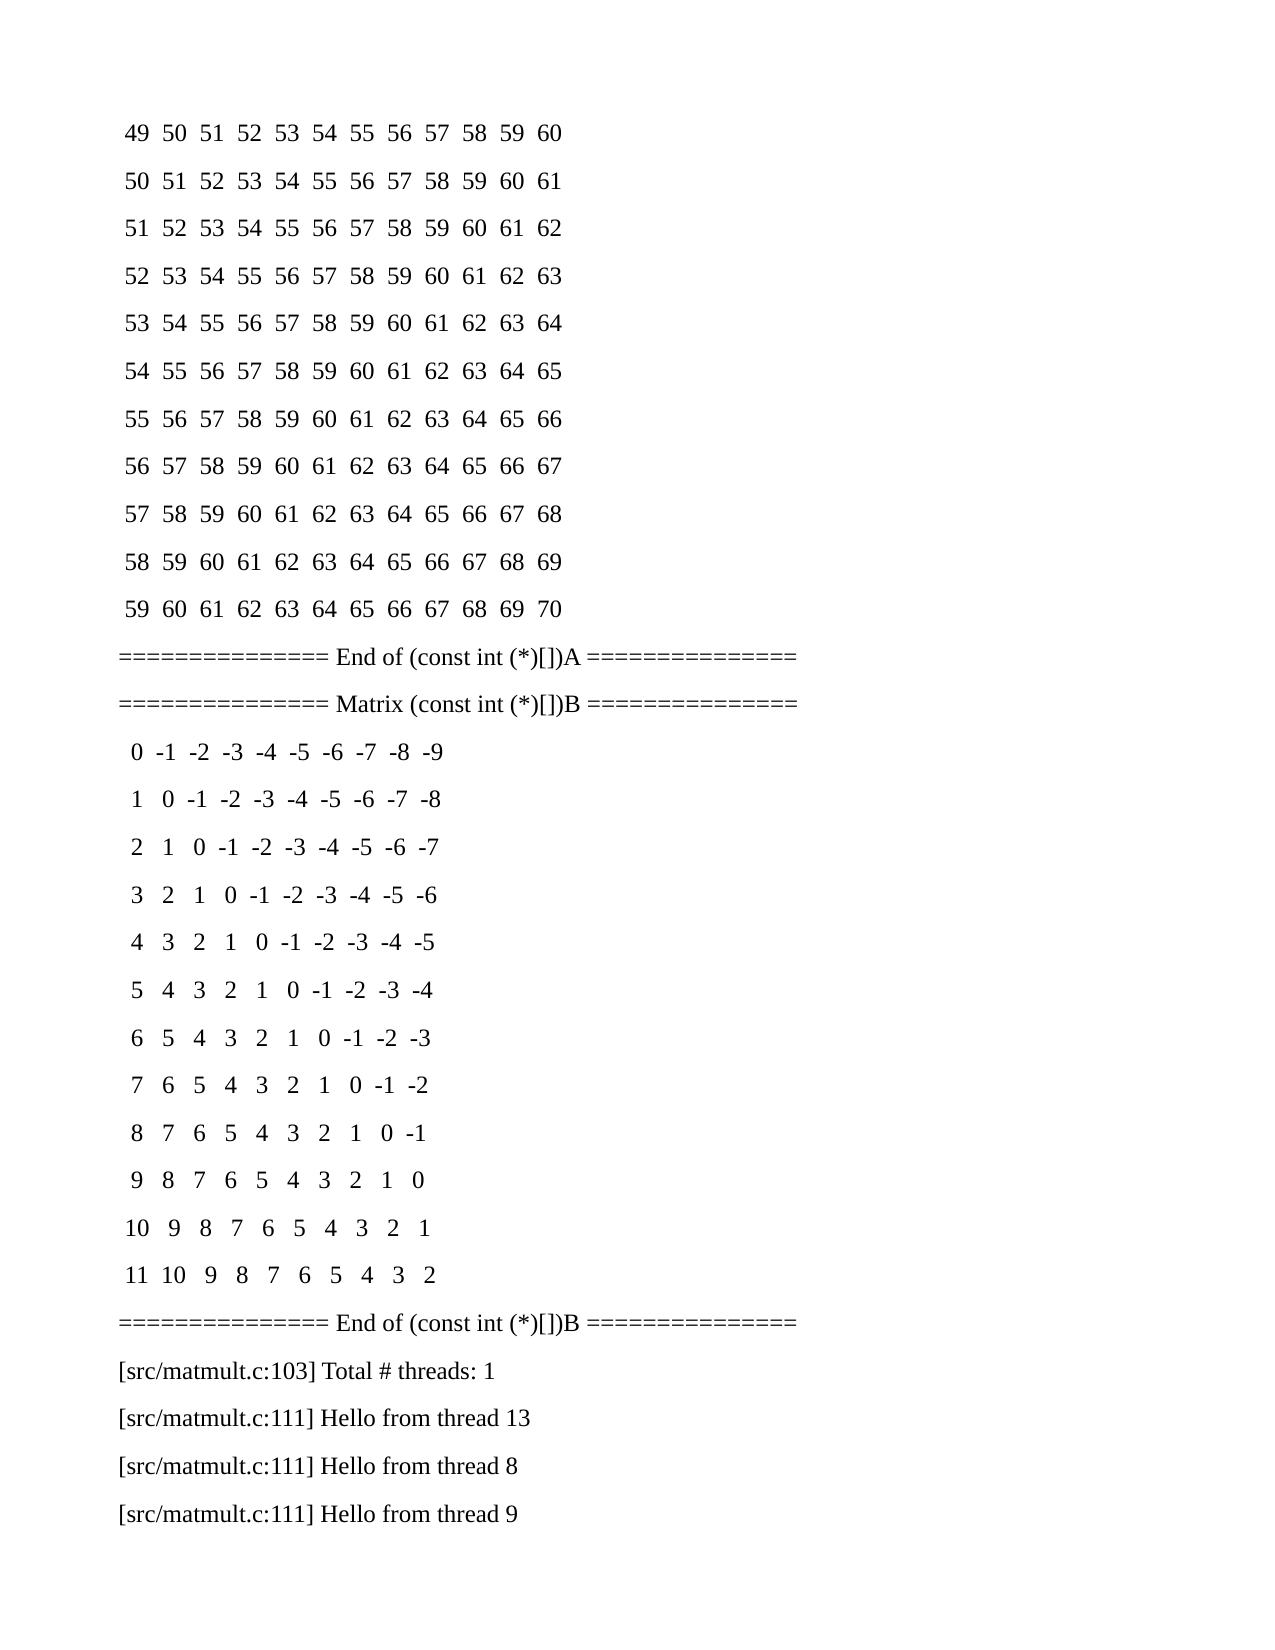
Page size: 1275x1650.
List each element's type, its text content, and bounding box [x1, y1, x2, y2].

text 58 59 60 61 62 63 64 65 66 67 68 69 [118, 547, 1157, 575]
text 56 57 58 59 60 61 62 63 64 65 66 67 [118, 451, 1157, 480]
text =============== End of (const int (*)[])A =============== [118, 642, 1157, 671]
text 1 0 -1 -2 -3 -4 -5 -6 -7 -8 [118, 784, 1157, 813]
text =============== Matrix (const int (*)[])B =============== [118, 689, 1157, 718]
text 4 3 2 1 0 -1 -2 -3 -4 -5 [118, 927, 1157, 956]
text [src/matmult.c:103] Total # threads: 1 [118, 1356, 1157, 1384]
text 3 2 1 0 -1 -2 -3 -4 -5 -6 [118, 880, 1157, 908]
text 8 7 6 5 4 3 2 1 0 -1 [118, 1118, 1157, 1147]
text 9 8 7 6 5 4 3 2 1 0 [118, 1165, 1157, 1194]
text 11 10 9 8 7 6 5 4 3 2 [118, 1261, 1157, 1289]
text [src/matmult.c:111] Hello from thread 13 [118, 1403, 1157, 1432]
text 7 6 5 4 3 2 1 0 -1 -2 [118, 1070, 1157, 1099]
text 57 58 59 60 61 62 63 64 65 66 67 68 [118, 499, 1157, 528]
text =============== End of (const int (*)[])B =============== [118, 1308, 1157, 1337]
text 6 5 4 3 2 1 0 -1 -2 -3 [118, 1023, 1157, 1051]
text 51 52 53 54 55 56 57 58 59 60 61 62 [118, 213, 1157, 242]
text 53 54 55 56 57 58 59 60 61 62 63 64 [118, 308, 1157, 337]
text [src/matmult.c:111] Hello from thread 9 [118, 1499, 1157, 1527]
text 49 50 51 52 53 54 55 56 57 58 59 60 [118, 118, 1157, 147]
text 54 55 56 57 58 59 60 61 62 63 64 65 [118, 356, 1157, 385]
text 52 53 54 55 56 57 58 59 60 61 62 63 [118, 261, 1157, 290]
text 55 56 57 58 59 60 61 62 63 64 65 66 [118, 404, 1157, 432]
text 10 9 8 7 6 5 4 3 2 1 [118, 1213, 1157, 1242]
text 0 -1 -2 -3 -4 -5 -6 -7 -8 -9 [118, 737, 1157, 766]
text [src/matmult.c:111] Hello from thread 8 [118, 1451, 1157, 1480]
text 50 51 52 53 54 55 56 57 58 59 60 61 [118, 166, 1157, 194]
text 5 4 3 2 1 0 -1 -2 -3 -4 [118, 975, 1157, 1004]
text 59 60 61 62 63 64 65 66 67 68 69 70 [118, 594, 1157, 623]
text 2 1 0 -1 -2 -3 -4 -5 -6 -7 [118, 832, 1157, 861]
